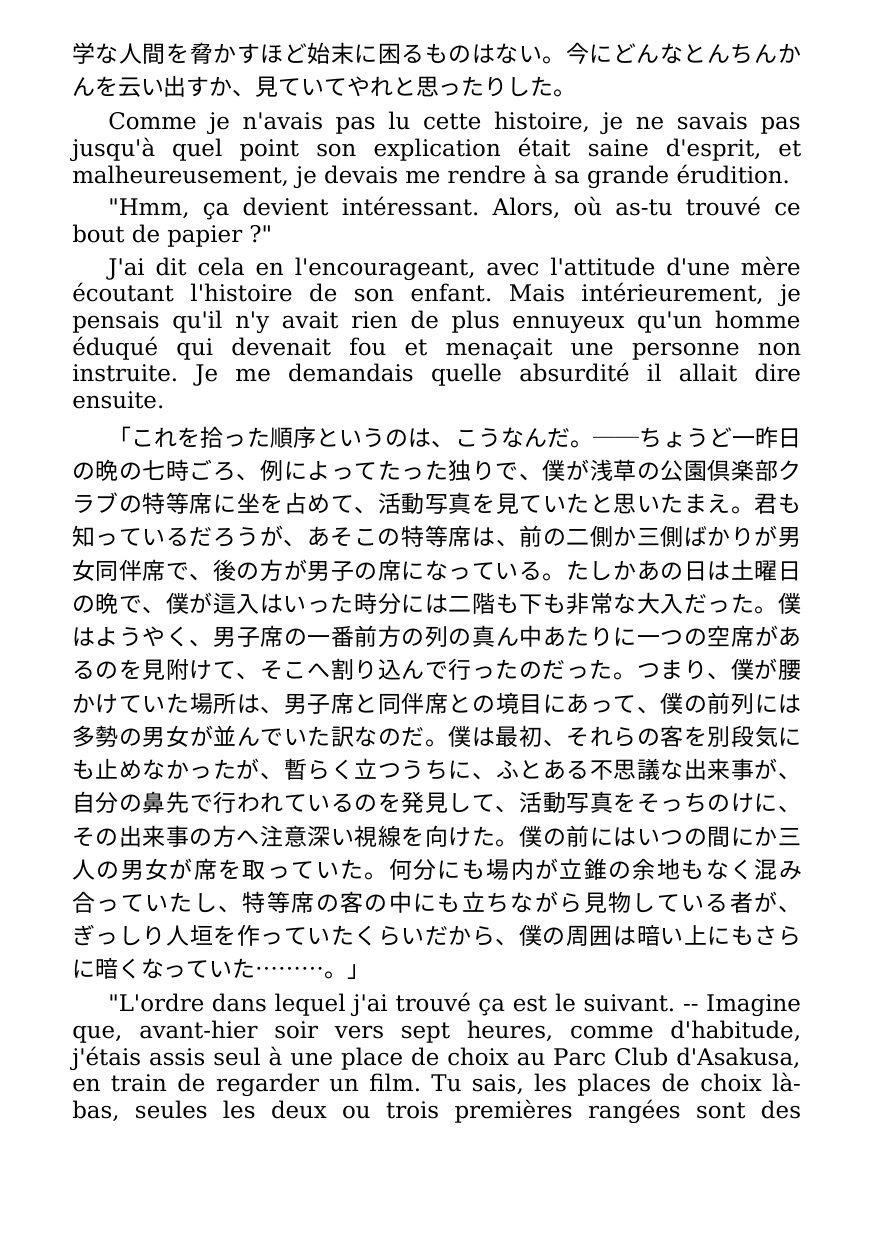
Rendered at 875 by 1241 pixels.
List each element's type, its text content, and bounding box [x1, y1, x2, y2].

text "Hmm, ça devient intéressant. Alors, où as-tu trouvé ce bout de papier ?" [72, 194, 802, 248]
text Comme je n'avais pas lu cette histoire, je ne savais pas jusqu'à quel point son explication était saine d'esprit, et malheureusement, je devais me rendre à sa grande érudition. [72, 108, 802, 188]
text "L'ordre dans lequel j'ai trouvé ça est le suivant. -- Imagine que, avant-hier soir vers sept heures, comme d'habitude, j'étais assis seul à une place de choix au Parc Club d'Asakusa, en train de regarder un film. Tu sais, les places de choix là-bas, seules les deux ou trois premières rangées sont des [72, 990, 802, 1124]
text 「これを拾った順序というのは、こうなんだ。──ちょうど一昨日の晩の七時ごろ、例によってたった独りで、僕が浅草の公園倶楽部クラブの特等席に坐を占めて、活動写真を見ていたと思いたまえ。君も知っているだろうが、あそこの特等席は、前の二側か三側ばかりが男女同伴席で、後の方が男子の席になっている。たしかあの日は土曜日の晩で、僕が這入はいった時分には二階も下も非常な大入だった。僕はようやく、男子席の一番前方の列の真ん中あたりに一つの空席があるのを見附けて、そこへ割り込んで行ったのだった。つまり、僕が腰かけていた場所は、男子席と同伴席との境目にあって、僕の前列には多勢の男女が並んでいた訳なのだ。僕は最初、それらの客を別段気にも止めなかったが、暫らく立つうちに、ふとある不思議な出来事が、自分の鼻先で行われているのを発見して、活動写真をそっちのけに、その出来事の方へ注意深い視線を向けた。僕の前にはいつの間にか三人の男女が席を取っていた。何分にも場内が立錐の余地もなく混み合っていたし、特等席の客の中にも立ちながら見物している者が、ぎっしり人垣を作っていたくらいだから、僕の周囲は暗い上にもさらに暗くなっていた………。」 [72, 419, 802, 984]
text 学な人間を脅かすほど始末に困るものはない。今にどんなとんちんかんを云い出すか、見ていてやれと思ったりした。 [72, 36, 802, 102]
text J'ai dit cela en l'encourageant, avec l'attitude d'une mère écoutant l'histoire de son enfant. Mais intérieurement, je pensais qu'il n'y avait rien de plus ennuyeux qu'un homme éduqué qui devenait fou et menaçait une personne non instruite. Je me demandais quelle absurdité il allait dire ensuite. [72, 254, 802, 414]
